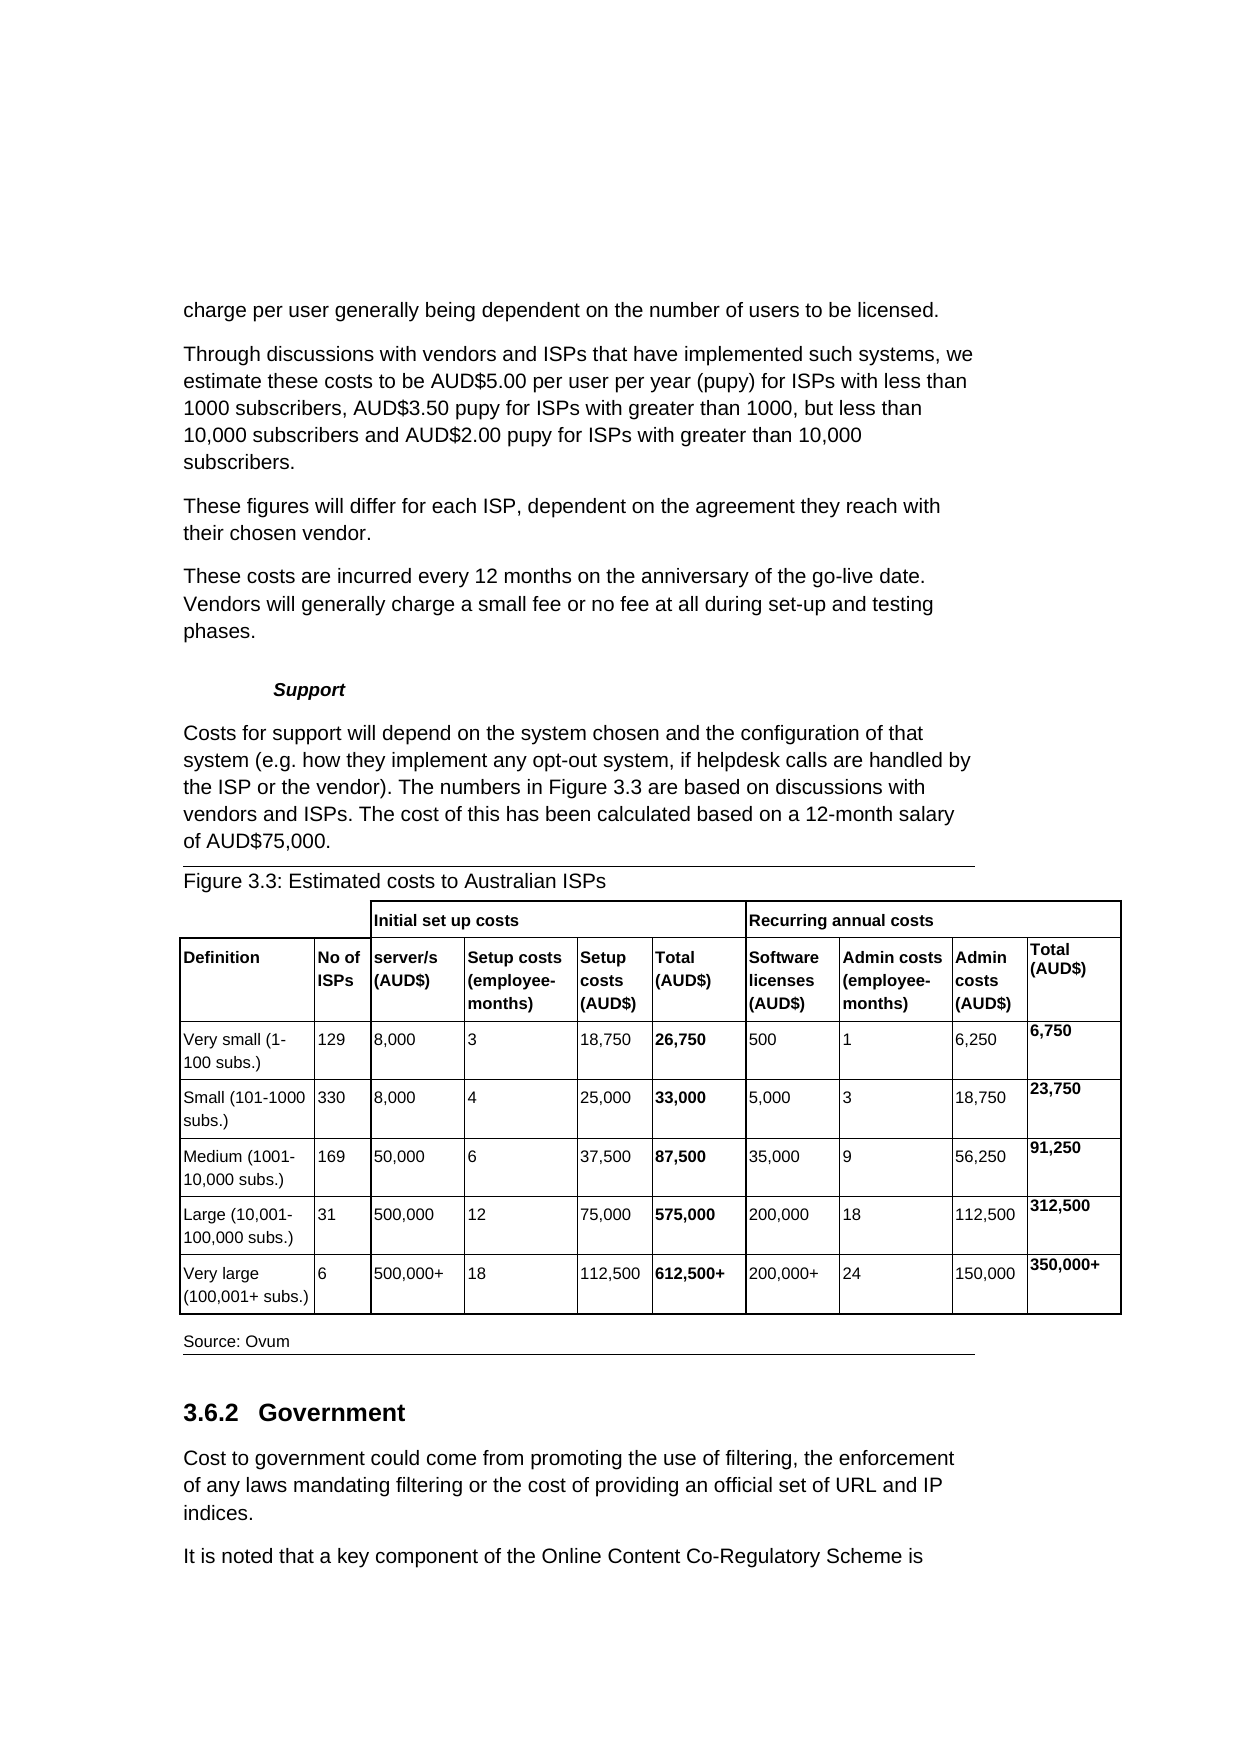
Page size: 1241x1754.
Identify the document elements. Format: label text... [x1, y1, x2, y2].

table_cell 200,000+ [747, 1255, 839, 1313]
text charge per user generally being dependent on the number of users to be licensed. [183, 296, 975, 323]
table_cell 8,000 [372, 1080, 464, 1137]
table_header Initial set up costs [372, 902, 539, 937]
table_cell Very small (1-100 subs.) [181, 1022, 314, 1079]
table_cell 18,750 [953, 1080, 1027, 1137]
table_cell 200,000 [747, 1197, 839, 1254]
table_cell 23,750 [1028, 1080, 1120, 1137]
table_cell 35,000 [747, 1139, 839, 1196]
table_cell 1 [840, 1022, 952, 1079]
table_cell 575,000 [653, 1197, 745, 1254]
table_cell Large (10,001-100,000 subs.) [181, 1197, 314, 1254]
table_cell 6,250 [953, 1022, 1027, 1079]
table_cell 87,500 [653, 1139, 745, 1196]
table_cell 350,000+ [1028, 1255, 1120, 1313]
subtitle Government [183, 1398, 975, 1427]
table_cell Definition [181, 939, 314, 1021]
table_cell Admin costs (AUD$) [953, 938, 1027, 1021]
table_cell 112,500 [578, 1255, 652, 1313]
table_cell 500 [747, 1022, 839, 1079]
table_cell 75,000 [578, 1197, 652, 1254]
table_cell 26,750 [653, 1022, 745, 1079]
table_cell 18 [465, 1255, 577, 1313]
table_header Recurring annual costs [747, 902, 943, 937]
table_cell Total (AUD$) [653, 938, 745, 1021]
table_cell 18 [840, 1197, 952, 1254]
text These costs are incurred every 12 months on the anniversary of the go-live date. Vendors will generally charge a small fee or no fee at all during set-up and testing phases. [183, 562, 975, 643]
table_header [952, 902, 1027, 937]
table_cell 3 [465, 1022, 577, 1079]
table_cell 37,500 [578, 1139, 652, 1196]
table_cell Total (AUD$) [1028, 938, 1120, 1021]
table_cell 312,500 [1028, 1197, 1120, 1254]
table_cell 6 [465, 1139, 577, 1196]
table_header [539, 902, 577, 937]
table_cell server/s (AUD$) [372, 938, 464, 1021]
table_cell Admin costs (employee-months) [840, 938, 952, 1021]
table_cell 169 [315, 1139, 370, 1196]
table_cell 112,500 [953, 1197, 1027, 1254]
table_cell 12 [465, 1197, 577, 1254]
table_header [944, 902, 952, 937]
table_cell 150,000 [953, 1255, 1027, 1313]
table_header [652, 902, 745, 937]
table_cell 4 [465, 1080, 577, 1137]
table_cell 24 [840, 1255, 952, 1313]
table_cell 129 [315, 1022, 370, 1079]
text Costs for support will depend on the system chosen and the configuration of that system (e.g. how they implement any opt-out system, if helpdesk calls are handled by the ISP or the vendor). The numbers in Figure 3.3 are based on discussions with vendors and ISPs. The cost of this has been calculated based on a 12-month salary of AUD$75,000. [183, 718, 975, 854]
table_cell 18,750 [578, 1022, 652, 1079]
text These figures will differ for each ISP, dependent on the agreement they reach with their chosen vendor. [183, 491, 975, 546]
table_cell Small (101-1000 subs.) [181, 1080, 314, 1137]
text Through discussions with vendors and ISPs that have implemented such systems, we estimate these costs to be AUD$5.00 per user per year (pupy) for ISPs with less than 1000 subscribers, AUD$3.50 pupy for ISPs with greater than 1000, but less than 10,000 subscribers and AUD$2.00 pupy for ISPs with greater than 10,000 subscribers. [183, 339, 975, 475]
table_cell Medium (1001-10,000 subs.) [181, 1139, 314, 1196]
table_cell 500,000+ [372, 1255, 464, 1313]
table_cell Setup costs (employee-months) [465, 938, 577, 1021]
table_cell 612,500+ [653, 1255, 745, 1313]
table_cell 500,000 [372, 1197, 464, 1254]
table_cell 91,250 [1028, 1139, 1120, 1196]
table_cell 5,000 [747, 1080, 839, 1137]
table_cell 56,250 [953, 1139, 1027, 1196]
table_cell Setup costs (AUD$) [578, 938, 652, 1021]
table_cell 25,000 [578, 1080, 652, 1137]
table_cell 33,000 [653, 1080, 745, 1137]
table_cell 6 [315, 1255, 370, 1313]
text Cost to government could come from promoting the use of filtering, the enforcement of any laws mandating filtering or the cost of providing an official set of URL and IP indices. [183, 1444, 975, 1525]
table_cell 50,000 [372, 1139, 464, 1196]
table_header [577, 902, 652, 937]
table_cell No of ISPs [315, 939, 370, 1021]
table_cell 6,750 [1028, 1022, 1120, 1079]
table_cell Software licenses (AUD$) [747, 938, 839, 1021]
table_cell Very large (100,001+ subs.) [181, 1255, 314, 1313]
table_header [180, 900, 314, 937]
table_cell 8,000 [372, 1022, 464, 1079]
text Source: Ovum [183, 1327, 975, 1354]
table_header [1027, 902, 1120, 937]
table_header [314, 900, 370, 937]
table_cell 31 [315, 1197, 370, 1254]
table_cell 9 [840, 1139, 952, 1196]
subtitle Support [183, 675, 975, 702]
table_cell 3 [840, 1080, 952, 1137]
table_cell 330 [315, 1080, 370, 1137]
text It is noted that a key component of the Online Content Co-Regulatory Scheme is [183, 1542, 975, 1569]
title Figure 3.3: Estimated costs to Australian ISPs [183, 867, 975, 893]
